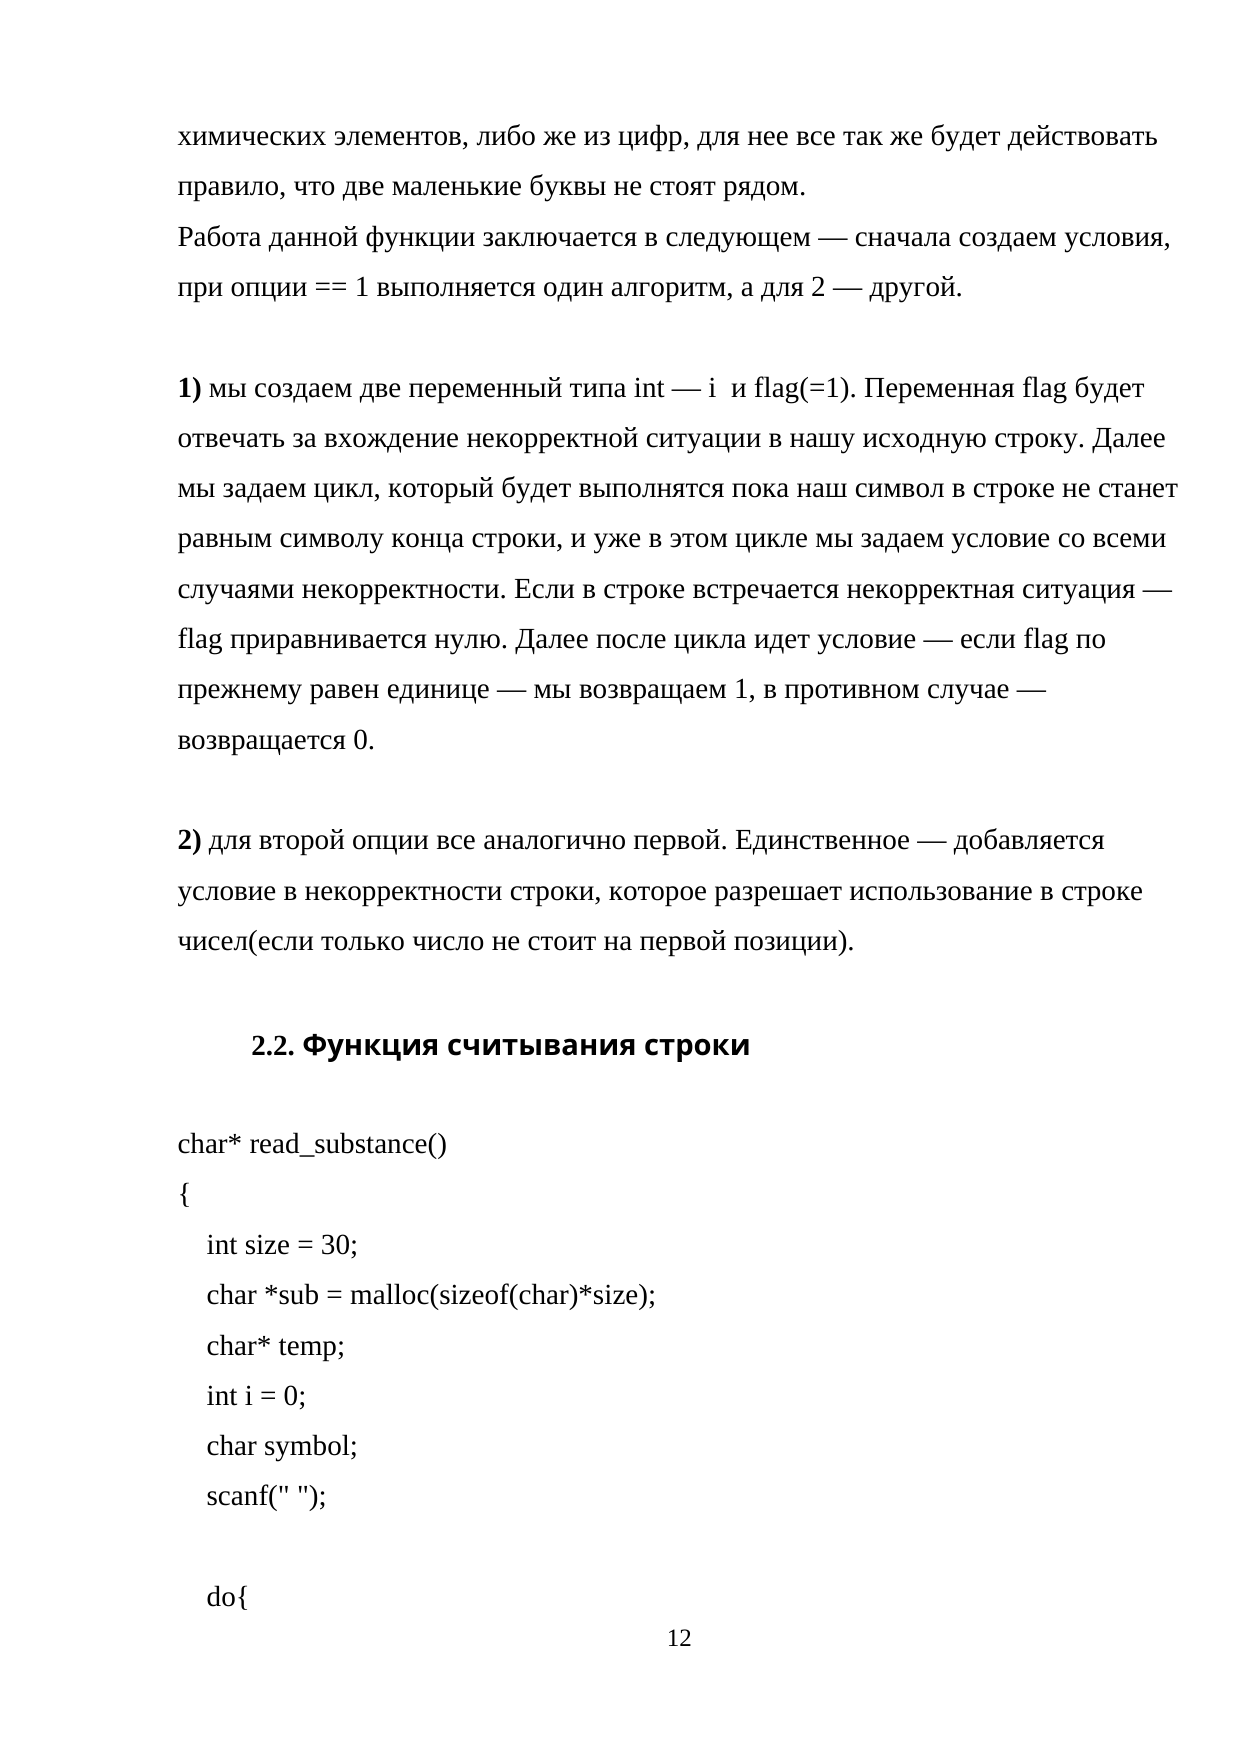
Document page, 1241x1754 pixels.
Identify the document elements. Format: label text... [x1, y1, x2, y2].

text char symbol; [177, 1428, 1181, 1462]
text char* read_substance() [177, 1126, 1181, 1160]
text { [177, 1177, 1181, 1210]
text int i = 0; [177, 1378, 1181, 1411]
text химических элементов, либо же из цифр, для нее все так же будет действовать правило, что две маленькие буквы не стоят рядом. [177, 118, 1181, 202]
text 2.2. Функция считывания строки [177, 1024, 1181, 1063]
text 2) для второй опции все аналогично первой. Единственное — добавляется условие в некорректности строки, которое разрешает использование в строке чисел(если только число не стоит на первой позиции). [177, 822, 1181, 957]
text int size = 30; [177, 1227, 1181, 1261]
text scanf(" "); [177, 1478, 1181, 1512]
text char* temp; [177, 1328, 1181, 1361]
text char *sub = malloc(sizeof(char)*size); [177, 1277, 1181, 1311]
text Работа данной функции заключается в следующем — сначала создаем условия, при опции == 1 выполняется один алгоритм, а для 2 — другой. [177, 219, 1181, 303]
text 1) мы создаем две переменный типа int — i и flag(=1). Переменная flag будет отвечать за вхождение некорректной ситуации в нашу исходную строку. Далее мы задаем цикл, который будет выполнятся пока наш символ в строке не станет равным символу конца строки, и уже в этом цикле мы задаем условие со всеми случаями некорректности. Если в строке встречается некорректная ситуация — flag приравнивается нулю. Далее после цикла идет условие — если flag по прежнему равен единице — мы возвращаем 1, в противном случае — возвращается 0. [177, 370, 1181, 755]
text do{ [177, 1579, 1181, 1613]
